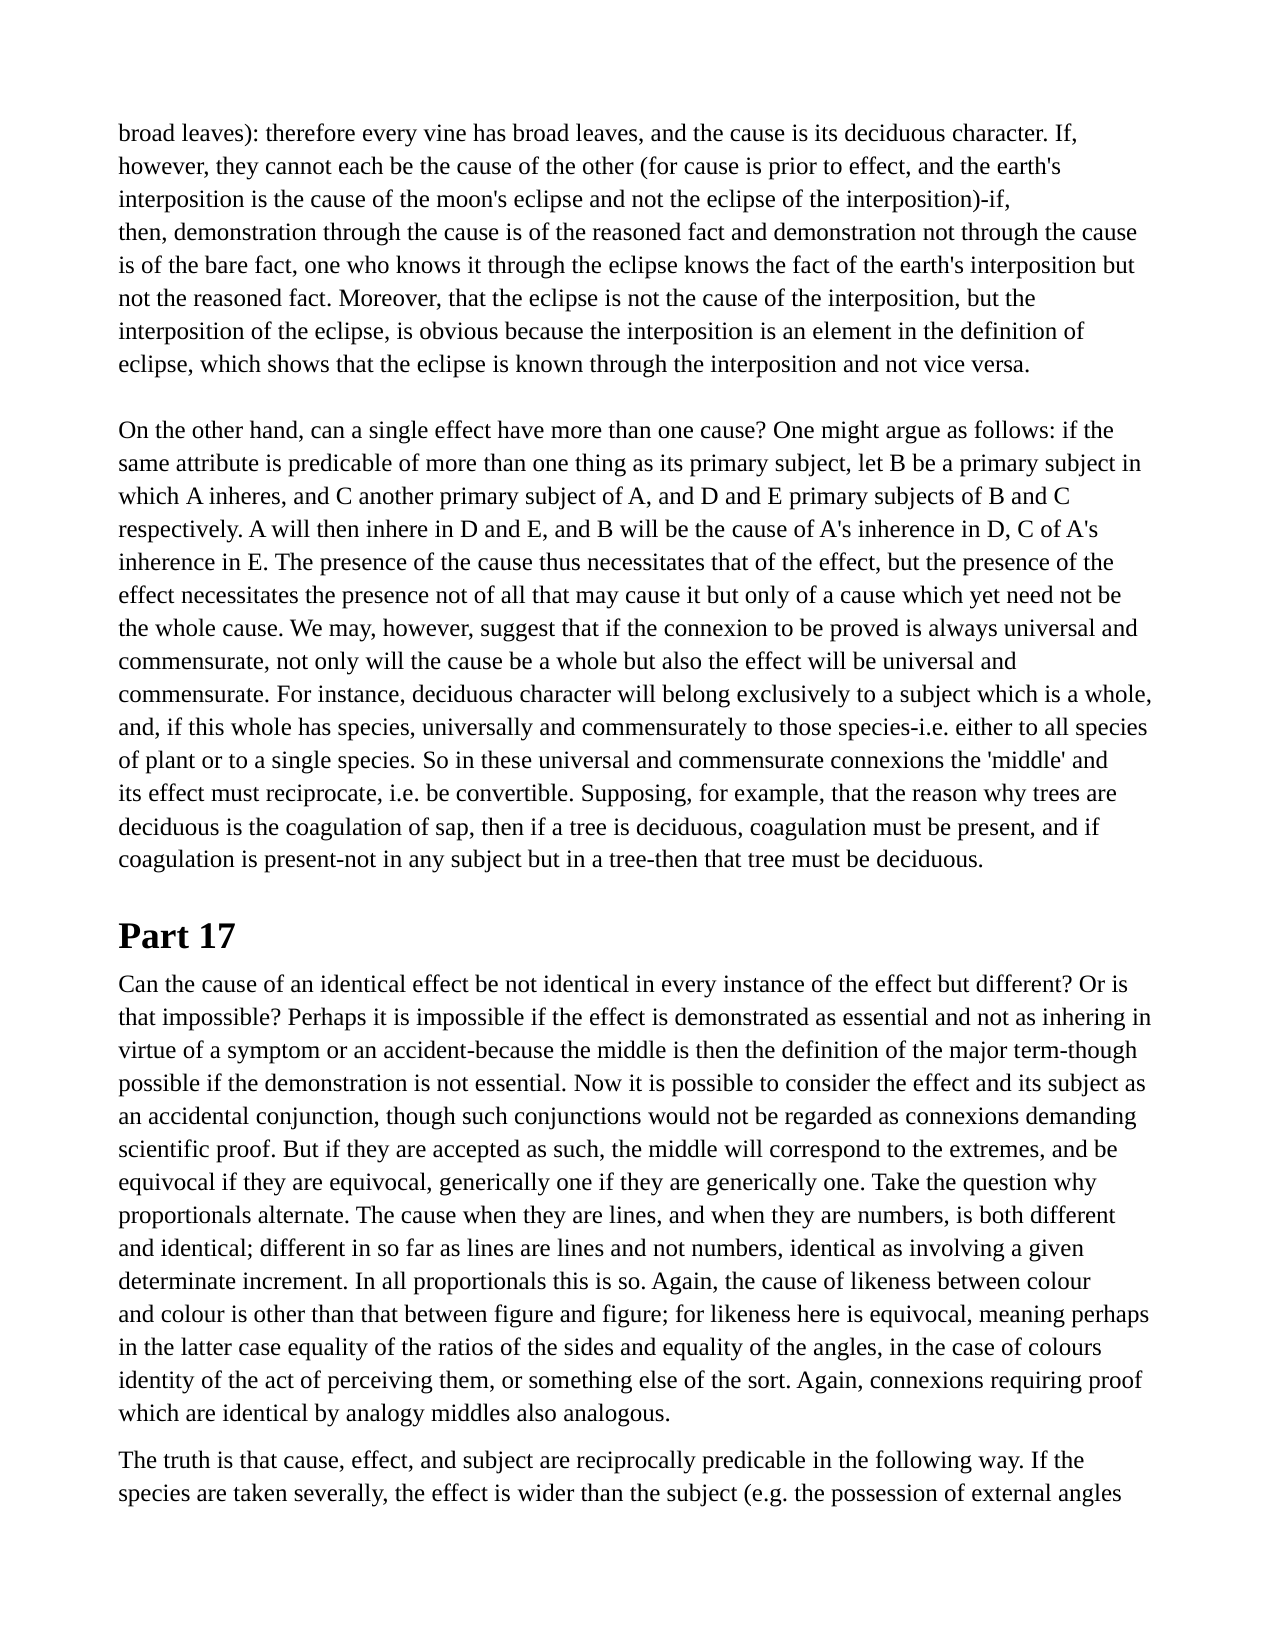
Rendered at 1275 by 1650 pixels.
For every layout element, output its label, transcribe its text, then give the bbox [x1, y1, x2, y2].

text Can the cause of an identical effect be not identical in every instance of the effect but different? Or is that impossible? Perhaps it is impossible if the effect is demonstrated as essential and not as inhering in virtue of a symptom or an accident-because the middle is then the definition of the major term-though possible if the demonstration is not essential. Now it is possible to consider the effect and its subject as an accidental conjunction, though such conjunctions would not be regarded as connexions demanding scientific proof. But if they are accepted as such, the middle will correspond to the extremes, and be equivocal if they are equivocal, generically one if they are generically one. Take the question why proportionals alternate. The cause when they are lines, and when they are numbers, is both different and identical; different in so far as lines are lines and not numbers, identical as involving a given determinate increment. In all proportionals this is so. Again, the cause of likeness between colour and colour is other than that between figure and figure; for likeness here is equivocal, meaning perhaps in the latter case equality of the ratios of the sides and equality of the angles, in the case of colours identity of the act of perceiving them, or something else of the sort. Again, connexions requiring proof which are identical by analogy middles also analogous. [118, 969, 1157, 1427]
subtitle Part 17 [118, 913, 1157, 956]
text The truth is that cause, effect, and subject are reciprocally predicable in the following way. If the species are taken severally, the effect is wider than the subject (e.g. the possession of external angles [118, 1446, 1157, 1507]
text broad leaves): therefore every vine has broad leaves, and the cause is its deciduous character. If, however, they cannot each be the cause of the other (for cause is prior to effect, and the earth's interposition is the cause of the moon's eclipse and not the eclipse of the interposition)-if, then, demonstration through the cause is of the reasoned fact and demonstration not through the cause is of the bare fact, one who knows it through the eclipse knows the fact of the earth's interposition but not the reasoned fact. Moreover, that the eclipse is not the cause of the interposition, but the interposition of the eclipse, is obvious because the interposition is an element in the definition of eclipse, which shows that the eclipse is known through the interposition and not vice versa. On the other hand, can a single effect have more than one cause? One might argue as follows: if the same attribute is predicable of more than one thing as its primary subject, let B be a primary subject in which A inheres, and C another primary subject of A, and D and E primary subjects of B and C respectively. A will then inhere in D and E, and B will be the cause of A's inherence in D, C of A's inherence in E. The presence of the cause thus necessitates that of the effect, but the presence of the effect necessitates the presence not of all that may cause it but only of a cause which yet need not be the whole cause. We may, however, suggest that if the connexion to be proved is always universal and commensurate, not only will the cause be a whole but also the effect will be universal and commensurate. For instance, deciduous character will belong exclusively to a subject which is a whole, and, if this whole has species, universally and commensurately to those species-i.e. either to all species of plant or to a single species. So in these universal and commensurate connexions the 'middle' and its effect must reciprocate, i.e. be convertible. Supposing, for example, that the reason why trees are deciduous is the coagulation of sap, then if a tree is deciduous, coagulation must be present, and if coagulation is present-not in any subject but in a tree-then that tree must be deciduous. [118, 118, 1157, 873]
